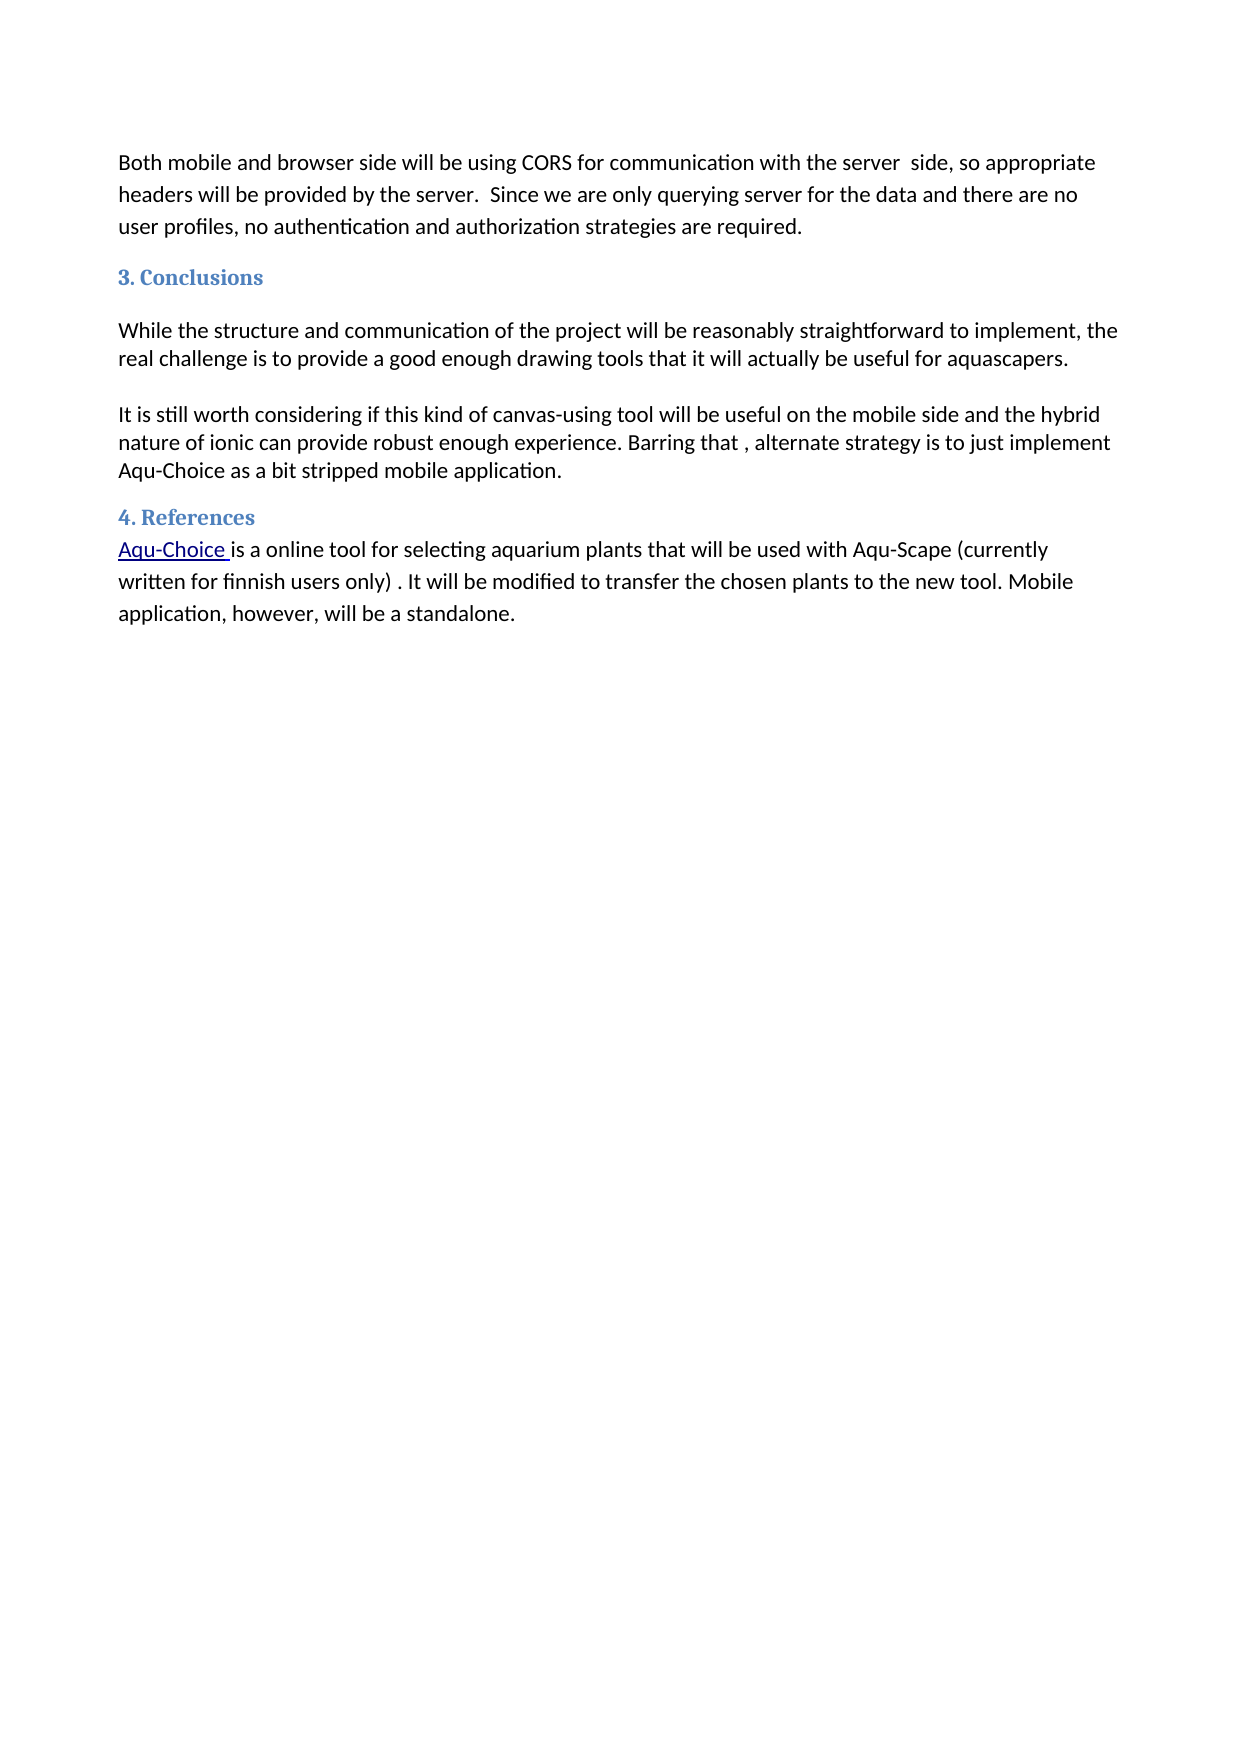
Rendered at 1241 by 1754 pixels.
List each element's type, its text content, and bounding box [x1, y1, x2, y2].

text It is still worth considering if this kind of canvas-using tool will be useful on the mobile side and the hybrid nature of ionic can provide robust enough experience. Barring that , alternate strategy is to just implement Aqu-Choice as a bit stripped mobile application. [118, 400, 1122, 484]
text Aqu-Choice is a online tool for selecting aquarium plants that will be used with Aqu-Scape (currently written for finnish users only) . It will be modified to transfer the chosen plants to the new tool. Mobile application, however, will be a standalone. [118, 535, 1122, 628]
text While the structure and communication of the project will be reasonably straightforward to implement, the real challenge is to provide a good enough drawing tools that it will actually be useful for aquascapers. [118, 316, 1122, 372]
text 3. Conclusions [118, 265, 1122, 291]
text Both mobile and browser side will be using CORS for communication with the server side, so appropriate headers will be provided by the server. Since we are only querying server for the data and there are no user profiles, no authentication and authorization strategies are required. [118, 148, 1122, 240]
subtitle 4. References [118, 505, 1122, 531]
